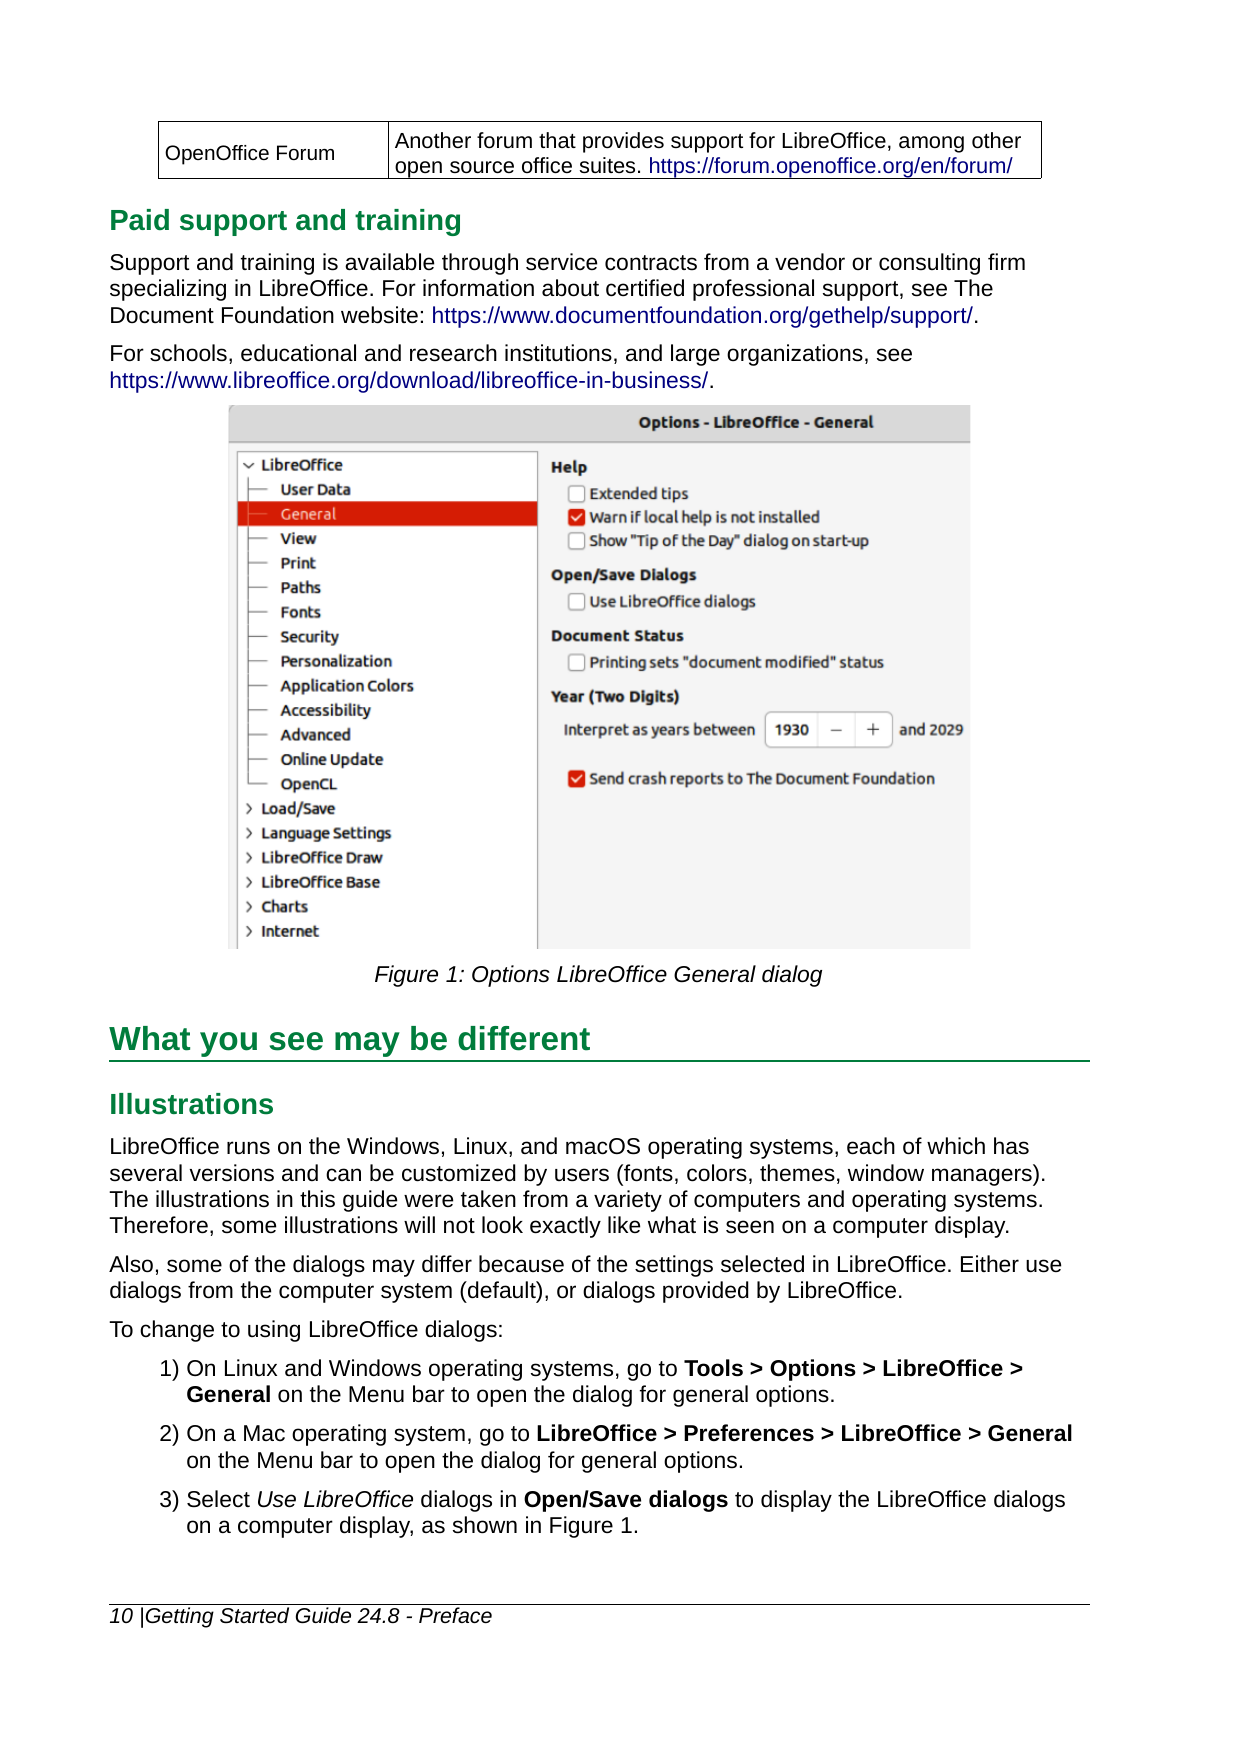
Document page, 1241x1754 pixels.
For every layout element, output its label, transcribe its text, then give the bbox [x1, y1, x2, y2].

subtitle Paid support and training [109, 203, 1090, 236]
list To change to using LibreOffice dialogs: [109, 1316, 1090, 1343]
text LibreOffice runs on the Windows, Linux, and macOS operating systems, each of which has several versions and can be customized by users (fonts, colors, themes, window managers). The illustrations in this guide were taken from a variety of computers and operating systems. Therefore, some illustrations will not look exactly like what is seen on a computer display. [109, 1133, 1090, 1238]
text Also, some of the dialogs may differ because of the settings selected in LibreOffice. Either use dialogs from the computer system (default), or dialogs provided by LibreOffice. [109, 1251, 1090, 1304]
text Support and training is available through service contracts from a vendor or consulting firm specializing in LibreOffice. For information about certified professional support, see The Document Foundation website: https://www.documentfoundation.org/gethelp/support/. [109, 249, 1090, 328]
table_cell Another forum that provides support for LibreOffice, among other open source office suites. https://forum.openoffice.org/en/forum/ [389, 122, 1041, 178]
table_cell OpenOffice Forum [159, 122, 388, 178]
subtitle What you see may be different [109, 1019, 1090, 1060]
list Select Use LibreOffice dialogs in Open/Save dialogs to display the LibreOffice dialogs on a computer display, as shown in Figure 1. [186, 1486, 1090, 1538]
list On a Mac operating system, go to LibreOffice > Preferences > LibreOffice > General on the Menu bar to open the dialog for general options. [186, 1420, 1090, 1473]
picture [228, 405, 971, 949]
text For schools, educational and research institutions, and large organizations, see https://www.libreoffice.org/download/libreoffice-in-business/. [109, 340, 1090, 393]
subtitle Illustrations [109, 1087, 1090, 1121]
text Figure 1: Options LibreOffice General dialog [228, 961, 970, 988]
list On Linux and Windows operating systems, go to Tools > Options > LibreOffice > General on the Menu bar to open the dialog for general options. [186, 1355, 1090, 1408]
